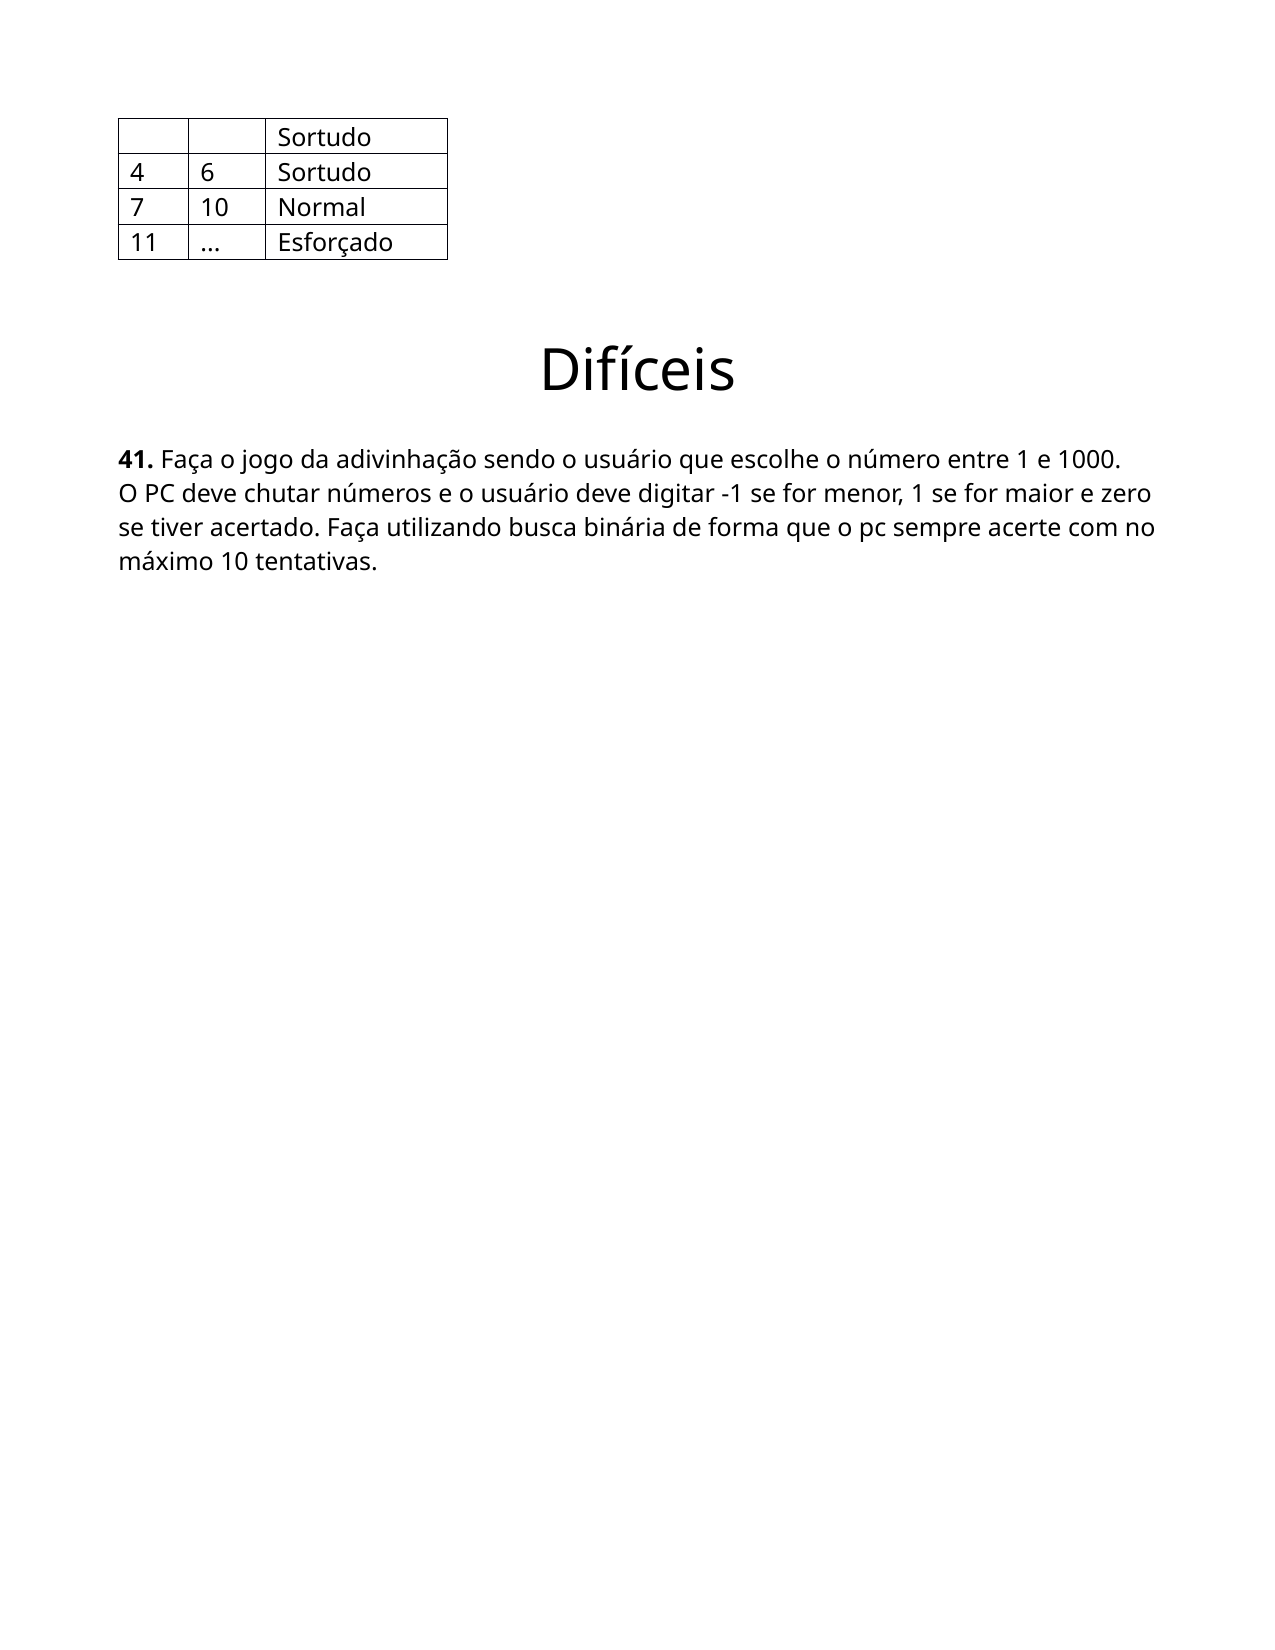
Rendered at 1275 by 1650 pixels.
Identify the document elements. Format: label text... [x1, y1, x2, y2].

text 41. Faça o jogo da adivinhação sendo o usuário que escolhe o número entre 1 e 1000. [118, 441, 1157, 475]
table_cell Sortudo [266, 119, 447, 153]
table_cell [189, 119, 265, 153]
table_cell 4 [119, 154, 188, 188]
table_cell 10 [189, 189, 265, 223]
text Difíceis [118, 328, 1157, 407]
table_cell 7 [119, 189, 188, 223]
table_cell Esforçado [266, 225, 447, 258]
text O PC deve chutar números e o usuário deve digitar -1 se for menor, 1 se for maior e zero se tiver acertado. Faça utilizando busca binária de forma que o pc sempre acerte com no máximo 10 tentativas. [118, 475, 1157, 577]
table_cell 11 [119, 225, 188, 258]
table_cell 6 [189, 154, 265, 188]
table_cell Normal [266, 189, 447, 223]
table_cell Sortudo [266, 154, 447, 188]
table_cell [119, 119, 188, 153]
table_cell ... [189, 225, 265, 258]
